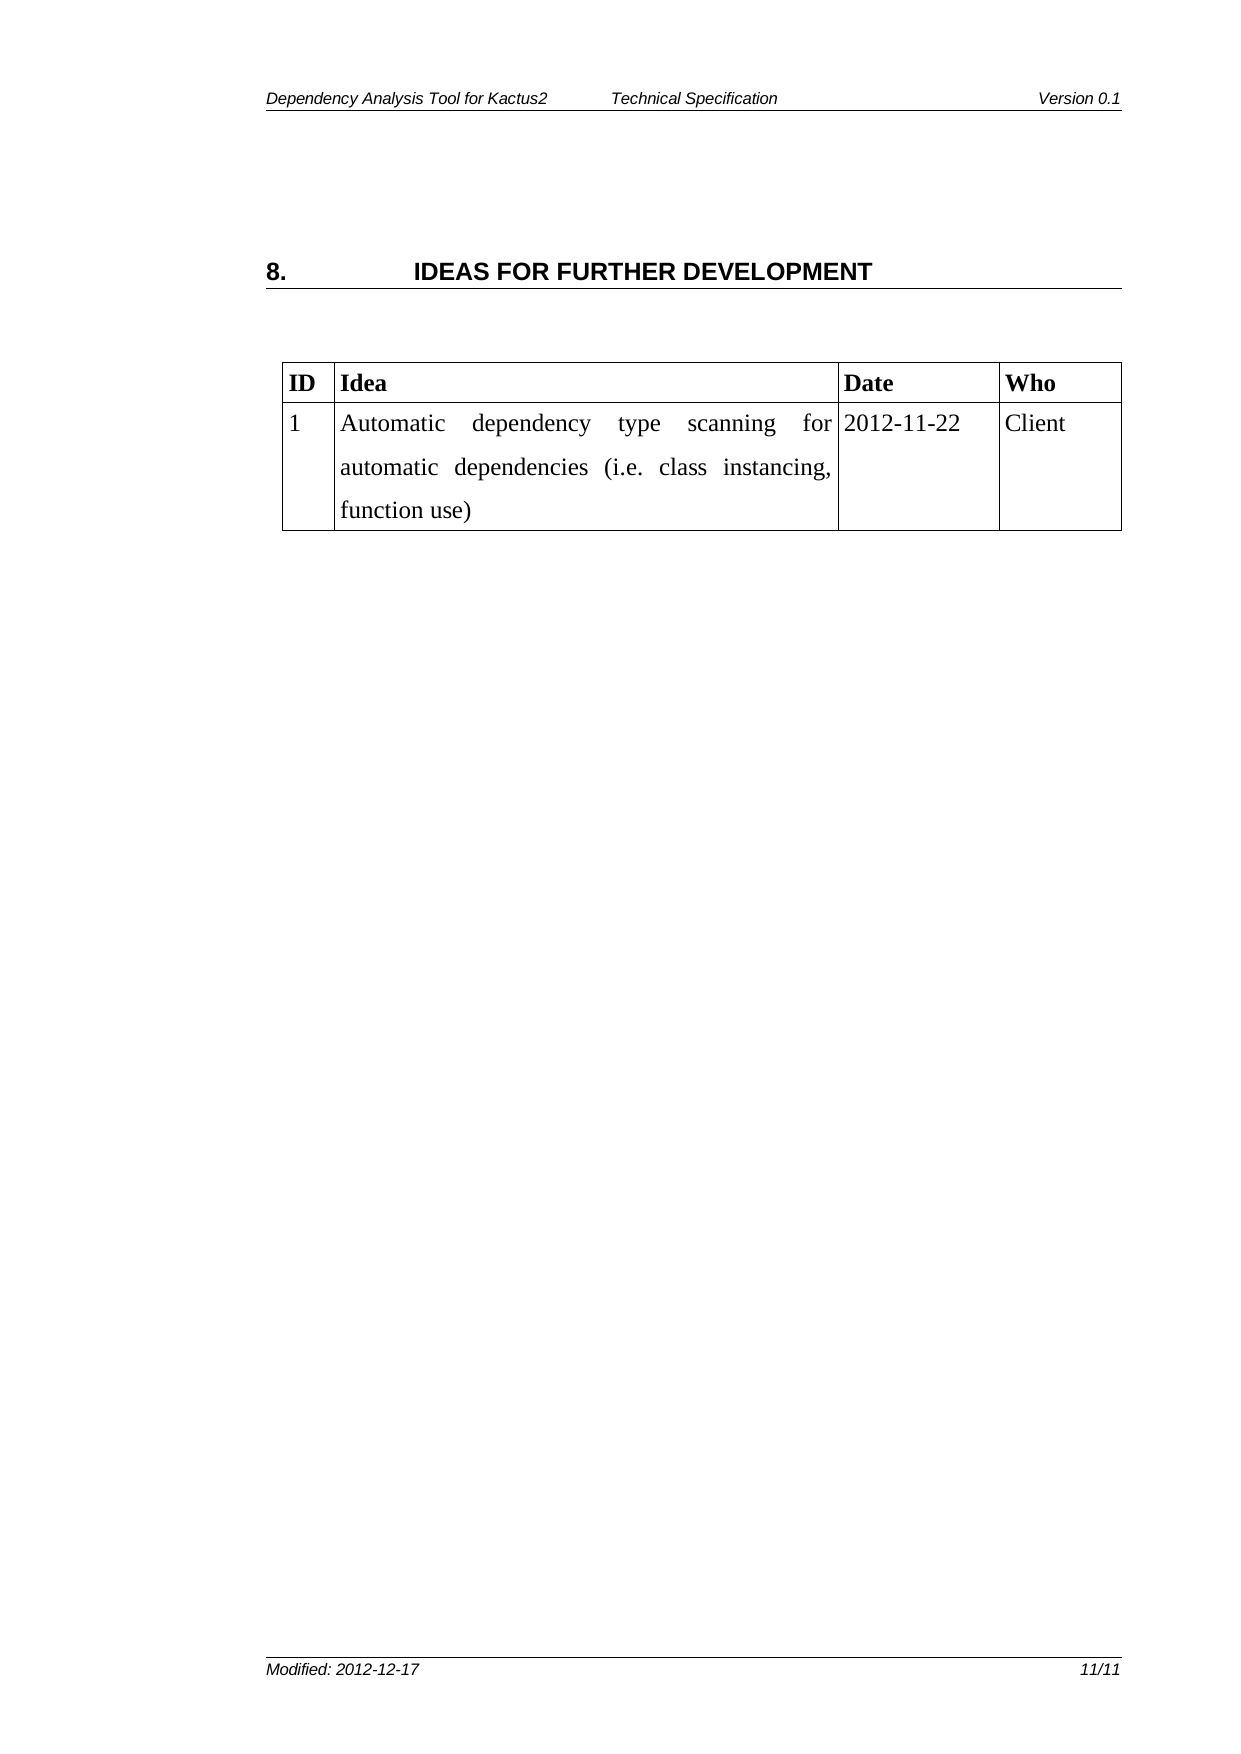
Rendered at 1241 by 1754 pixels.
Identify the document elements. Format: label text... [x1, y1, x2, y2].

table_header Who [1000, 363, 1121, 402]
table_cell 1 [283, 403, 334, 530]
table_header Idea [335, 363, 838, 402]
table_cell Automatic dependency type scanning for automatic dependencies (i.e. class instancing, function use) [335, 403, 838, 530]
table_cell 2012-11-22 [839, 403, 999, 530]
table_header ID [283, 363, 334, 402]
subtitle Ideas for Further Development [266, 257, 1122, 288]
table_cell Client [1000, 403, 1121, 530]
table_header Date [839, 363, 999, 402]
